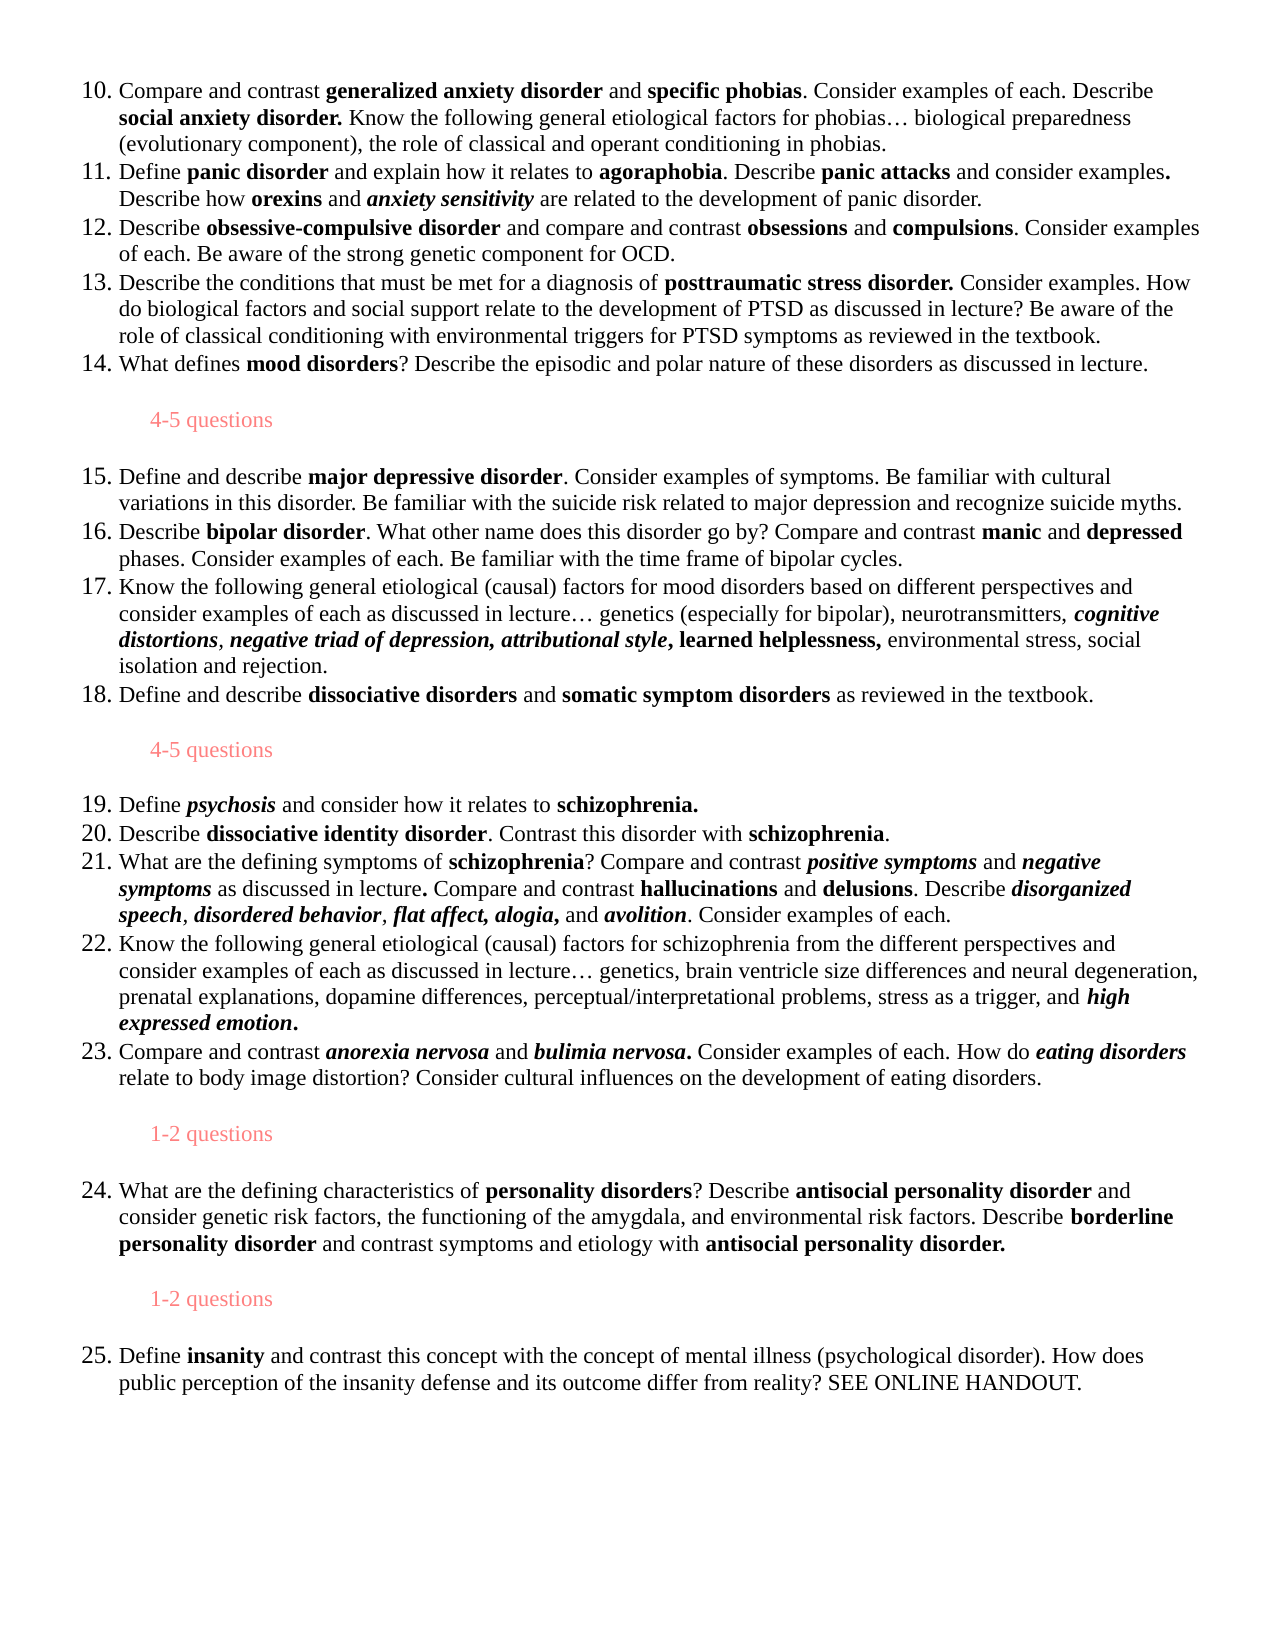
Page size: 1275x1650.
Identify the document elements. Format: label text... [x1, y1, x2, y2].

list Describe dissociative identity disorder. Contrast this disorder with schizophrenia. [81, 818, 1200, 846]
list Define and describe major depressive disorder. Consider examples of symptoms. Be familiar with cultural variations in this disorder. Be familiar with the suicide risk related to major depression and recognize suicide myths. [81, 461, 1200, 516]
list Know the following general etiological (causal) factors for mood disorders based on different perspectives and consider examples of each as discussed in lecture… genetics (especially for bipolar), neurotransmitters, cognitive distortions, negative triad of depression, attributional style, learned helplessness, environmental stress, social isolation and rejection. [81, 571, 1200, 679]
list Define psychosis and consider how it relates to schizophrenia. [81, 789, 1200, 818]
list Define and describe dissociative disorders and somatic symptom disorders as reviewed in the textbook. [81, 679, 1200, 707]
text 1-2 questions [150, 1285, 1125, 1311]
list Describe obsessive-compulsive disorder and compare and contrast obsessions and compulsions. Consider examples of each. Be aware of the strong genetic component for OCD. [81, 212, 1200, 267]
list Define panic disorder and explain how it relates to agoraphobia. Describe panic attacks and consider examples. Describe how orexins and anxiety sensitivity are related to the development of panic disorder. [81, 156, 1200, 212]
list Describe bipolar disorder. What other name does this disorder go by? Compare and contrast manic and depressed phases. Consider examples of each. Be familiar with the time frame of bipolar cycles. [81, 516, 1200, 571]
list What defines mood disorders? Describe the episodic and polar nature of these disorders as discussed in lecture. [81, 348, 1200, 377]
list Define insanity and contrast this concept with the concept of mental illness (psychological disorder). How does public perception of the insanity defense and its outcome differ from reality? SEE ONLINE HANDOUT. [81, 1340, 1200, 1395]
list What are the defining symptoms of schizophrenia? Compare and contrast positive symptoms and negative symptoms as discussed in lecture. Compare and contrast hallucinations and delusions. Describe disorganized speech, disordered behavior, flat affect, alogia, and avolition. Consider examples of each. [81, 846, 1200, 928]
text 1-2 questions [150, 1119, 1125, 1146]
list Describe the conditions that must be met for a diagnosis of posttraumatic stress disorder. Consider examples. How do biological factors and social support relate to the development of PTSD as discussed in lecture? Be aware of the role of classical conditioning with environmental triggers for PTSD symptoms as reviewed in the textbook. [81, 267, 1200, 348]
list 4-5 questions [112, 736, 1200, 763]
list Know the following general etiological (causal) factors for schizophrenia from the different perspectives and consider examples of each as discussed in lecture… genetics, brain ventricle size differences and neural degeneration, prenatal explanations, dopamine differences, perceptual/interpretational problems, stress as a trigger, and high expressed emotion. [81, 928, 1200, 1036]
list Compare and contrast generalized anxiety disorder and specific phobias. Consider examples of each. Describe social anxiety disorder. Know the following general etiological factors for phobias… biological preparedness (evolutionary component), the role of classical and operant conditioning in phobias. [81, 75, 1200, 156]
list What are the defining characteristics of personality disorders? Describe antisocial personality disorder and consider genetic risk factors, the functioning of the amygdala, and environmental risk factors. Describe borderline personality disorder and contrast symptoms and etiology with antisocial personality disorder. [81, 1175, 1200, 1256]
list Compare and contrast anorexia nervosa and bulimia nervosa. Consider examples of each. How do eating disorders relate to body image distortion? Consider cultural influences on the development of eating disorders. [81, 1036, 1200, 1091]
text 4-5 questions [150, 406, 1125, 432]
